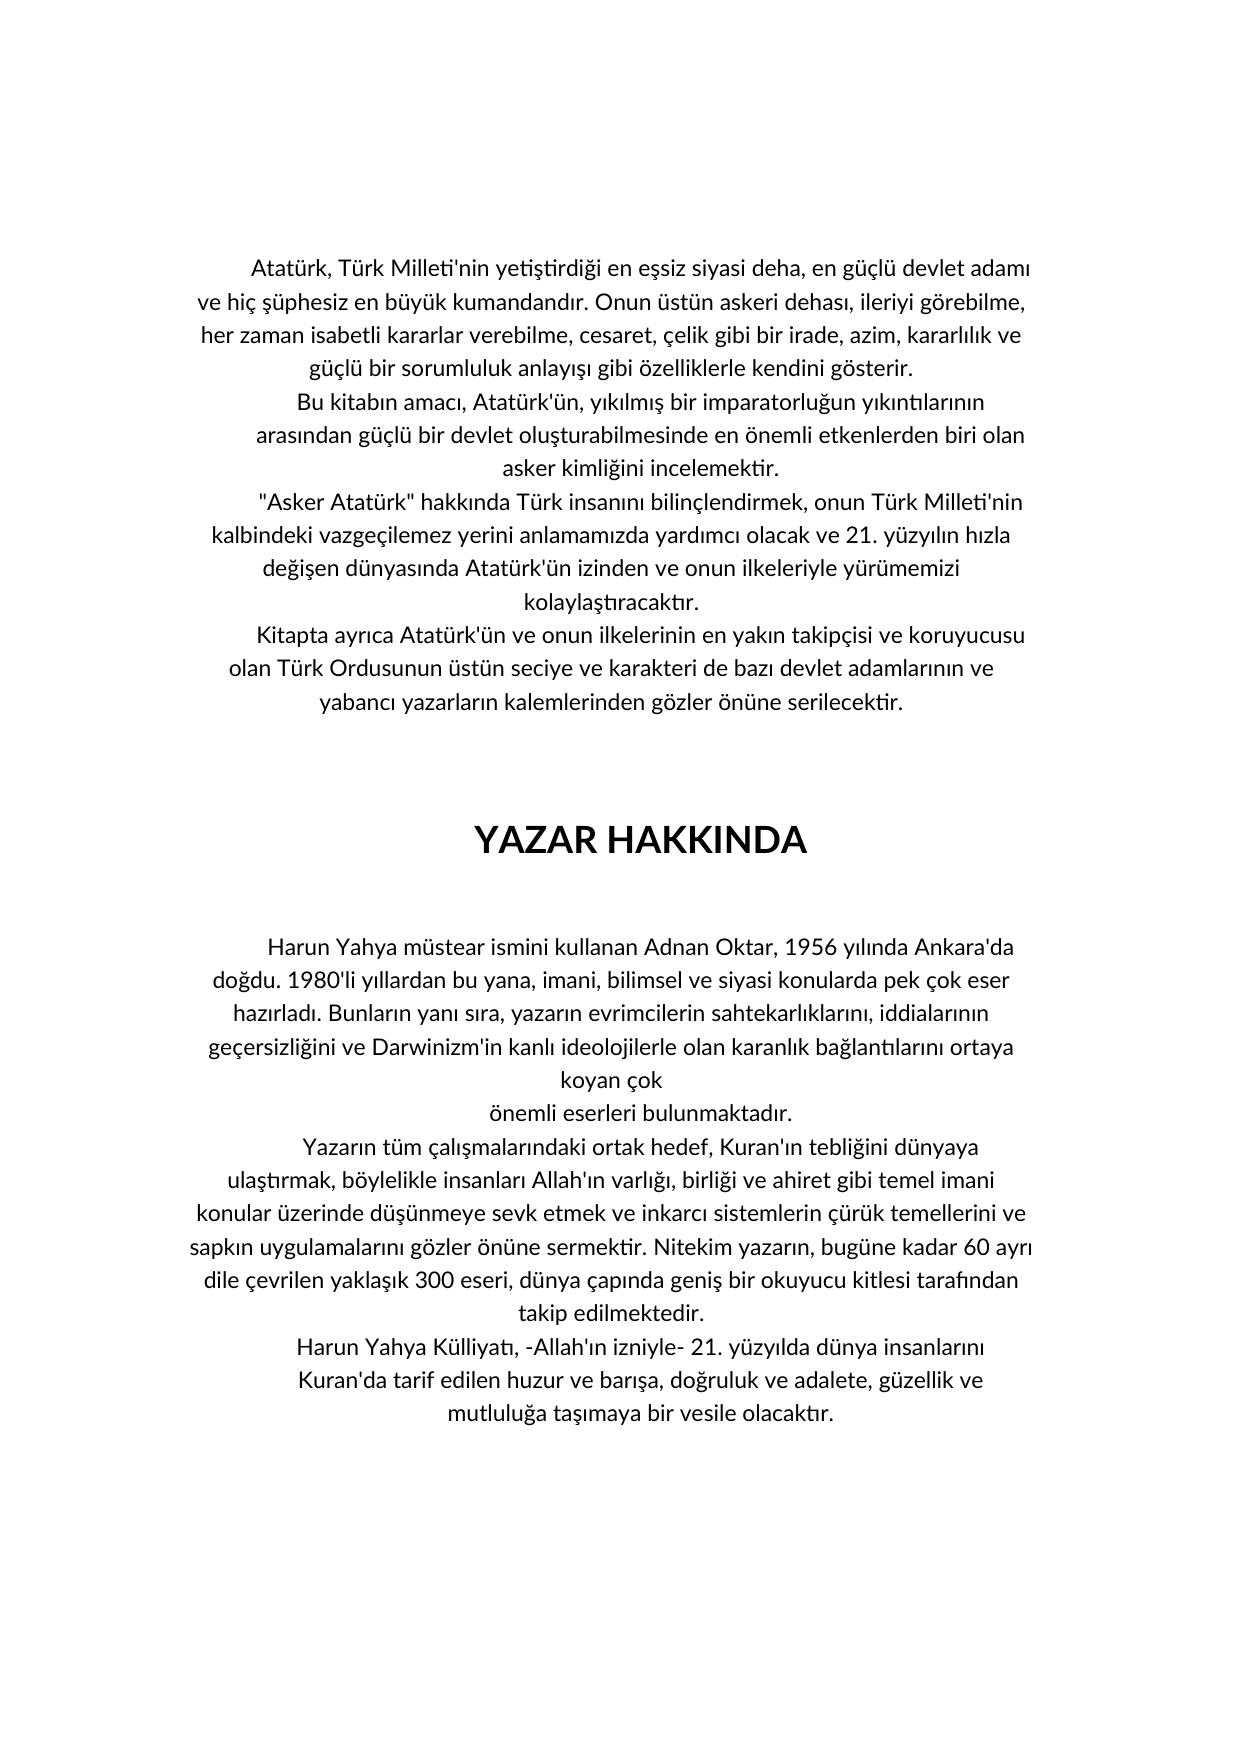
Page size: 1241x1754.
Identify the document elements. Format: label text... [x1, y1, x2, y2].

text Harun Yahya Külliyatı, -Allah'ın izniyle- 21. yüzyılda dünya insanlarını [247, 1328, 1035, 1362]
text Kitapta ayrıca Atatürk'ün ve onun ilkelerinin en yakın takipçisi ve koruyucusu olan Türk Ordusunun üstün seciye ve karakteri de bazı devlet adamlarının ve yabancı yazarların kalemlerinden gözler önüne serilecektir. [187, 617, 1035, 717]
text önemli eserleri bulunmaktadır. [187, 1095, 1035, 1128]
text Atatürk, Türk Milleti'nin yetiştirdiği en eşsiz siyasi deha, en güçlü devlet adamı ve hiç şüphesiz en büyük kumandandır. Onun üstün askeri dehası, ileriyi görebilme, her zaman isabetli kararlar verebilme, cesaret, çelik gibi bir irade, azim, kararlılık ve güçlü bir sorumluluk anlayışı gibi özelliklerle kendini gösterir. [187, 250, 1035, 383]
text mutluluğa taşımaya bir vesile olacaktır. [247, 1395, 1035, 1428]
text "Asker Atatürk" hakkında Türk insanını bilinçlendirmek, onun Türk Milleti'nin kalbindeki vazgeçilemez yerini anlamamızda yardımcı olacak ve 21. yüzyılın hızla değişen dünyasında Atatürk'ün izinden ve onun ilkeleriyle yürümemizi kolaylaştıracaktır. [187, 483, 1035, 617]
text Harun Yahya müstear ismini kullanan Adnan Oktar, 1956 yılında Ankara'da doğdu. 1980'li yıllardan bu yana, imani, bilimsel ve siyasi konularda pek çok eser hazırladı. Bunların yanı sıra, yazarın evrimcilerin sahtekarlıklarını, iddialarının geçersizliğini ve Darwinizm'in kanlı ideolojilerle olan karanlık bağlantılarını ortaya koyan çok [187, 928, 1035, 1095]
text Yazarın tüm çalışmalarındaki ortak hedef, Kuran'ın tebliğini dünyaya ulaştırmak, böylelikle insanları Allah'ın varlığı, birliği ve ahiret gibi temel imani konular üzerinde düşünmeye sevk etmek ve inkarcı sistemlerin çürük temellerini ve sapkın uygulamalarını gözler önüne sermektir. Nitekim yazarın, bugüne kadar 60 ayrı dile çevrilen yaklaşık 300 eseri, dünya çapında geniş bir okuyucu kitlesi tarafından takip edilmektedir. [187, 1128, 1035, 1328]
text Bu kitabın amacı, Atatürk'ün, yıkılmış bir imparatorluğun yıkıntılarının arasından güçlü bir devlet oluşturabilmesinde en önemli etkenlerden biri olan asker kimliğini incelemektir. [247, 383, 1035, 483]
text YAZAR HAKKINDA [187, 817, 1035, 862]
text Kuran'da tarif edilen huzur ve barışa, doğruluk ve adalete, güzellik ve [247, 1362, 1035, 1395]
